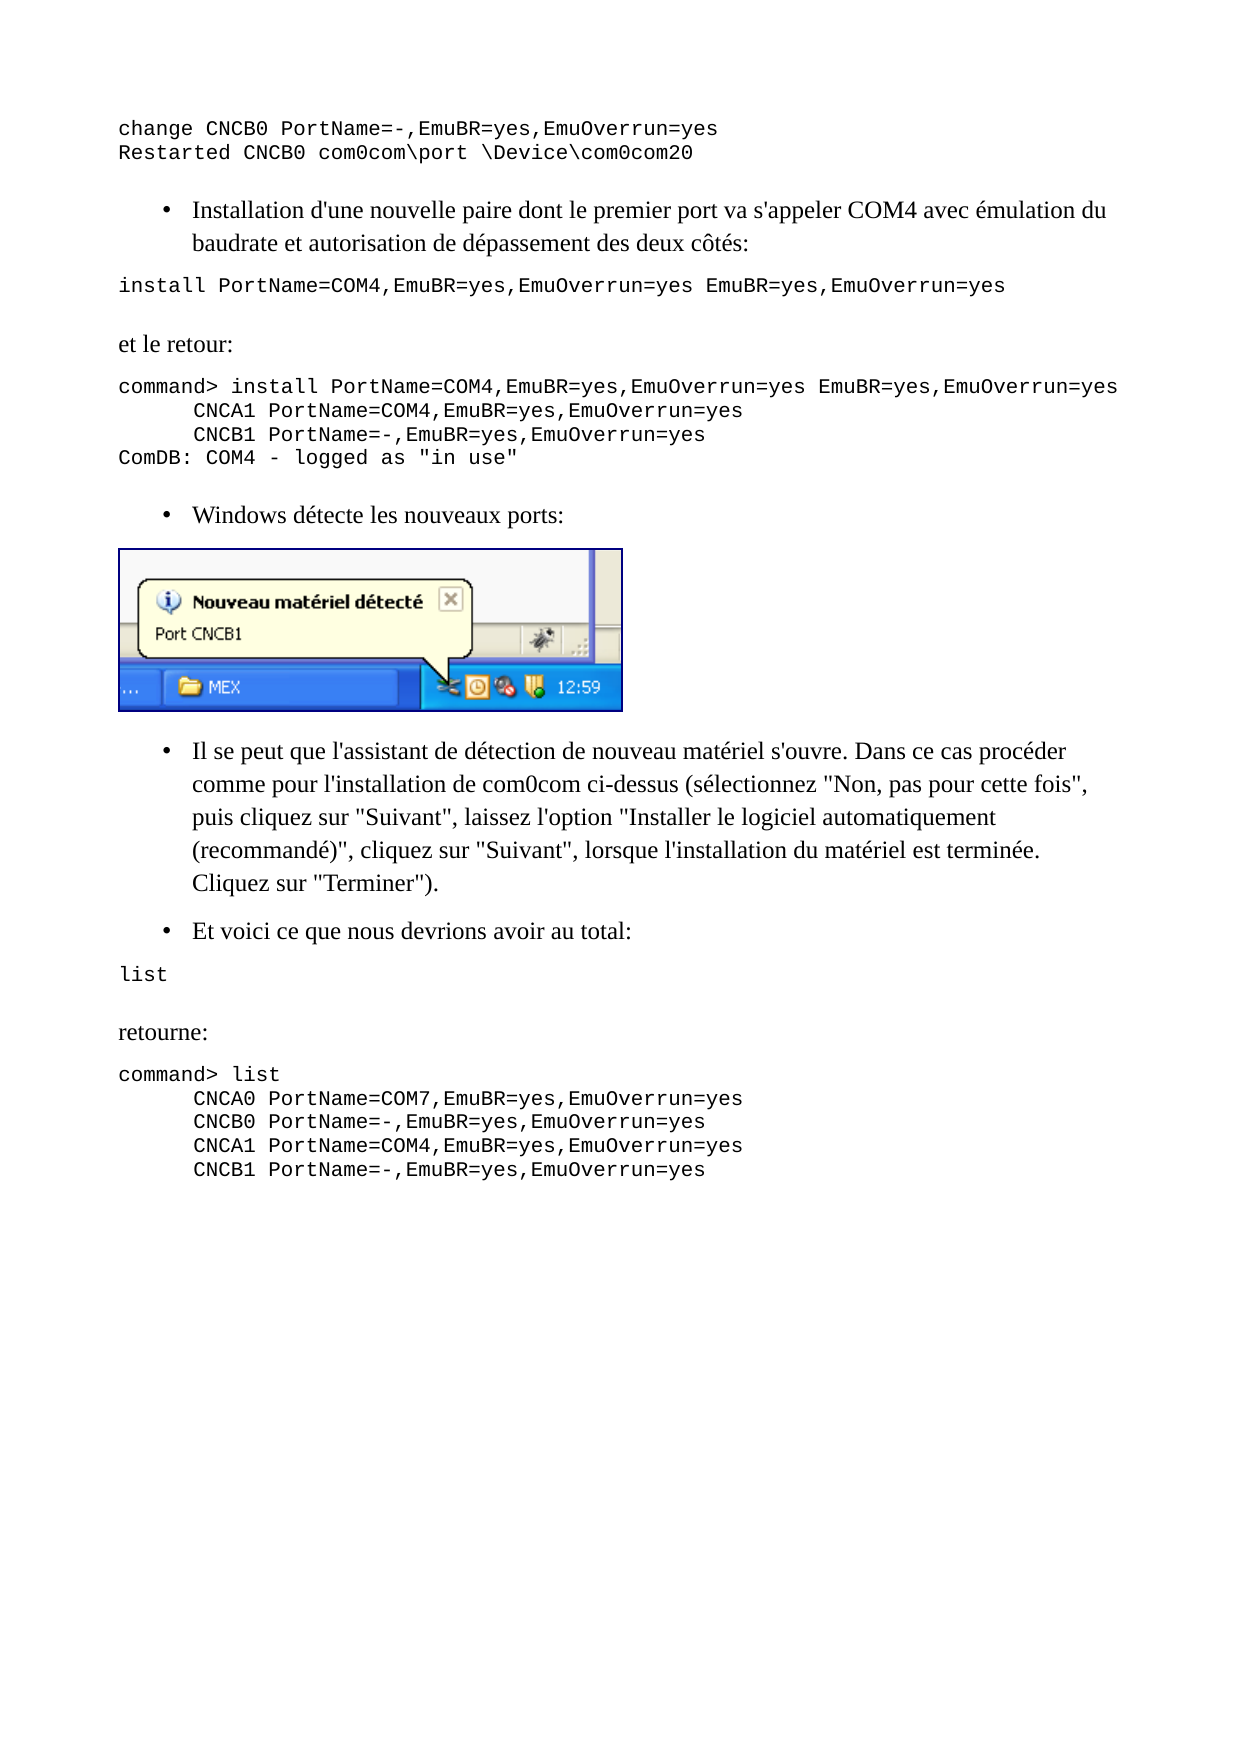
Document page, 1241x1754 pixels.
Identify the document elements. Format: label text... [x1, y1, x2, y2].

text et le retour: [118, 329, 1122, 357]
list Il se peut que l'assistant de détection de nouveau matériel s'ouvre. Dans ce cas procéder comme pour l'installation de com0com ci-dessus (sélectionnez "Non, pas pour cette fois", puis cliquez sur "Suivant", laissez l'option "Installer le logiciel automatiquement (recommandé)", cliquez sur "Suivant", lorsque l'installation du matériel est terminée. Cliquez sur "Terminer"). [162, 736, 1122, 897]
text CNCB1 PortName=-,EmuBR=yes,EmuOverrun=yes [118, 1159, 1122, 1182]
text CNCA0 PortName=COM7,EmuBR=yes,EmuOverrun=yes [118, 1088, 1122, 1112]
text install PortName=COM4,EmuBR=yes,EmuOverrun=yes EmuBR=yes,EmuOverrun=yes [118, 276, 1122, 299]
text CNCB1 PortName=-,EmuBR=yes,EmuOverrun=yes [118, 423, 1122, 447]
text CNCB0 PortName=-,EmuBR=yes,EmuOverrun=yes [118, 1112, 1122, 1135]
text CNCA1 PortName=COM4,EmuBR=yes,EmuOverrun=yes [118, 1135, 1122, 1159]
text list [118, 963, 1122, 987]
text ComDB: COM4 - logged as "in use" [118, 447, 1122, 471]
text retourne: [118, 1017, 1122, 1045]
list Windows détecte les nouveaux ports: [162, 500, 1122, 529]
list Et voici ce que nous devrions avoir au total: [162, 916, 1122, 945]
list Installation d'une nouvelle paire dont le premier port va s'appeler COM4 avec émulation du baudrate et autorisation de dépassement des deux côtés: [162, 195, 1122, 257]
text CNCA1 PortName=COM4,EmuBR=yes,EmuOverrun=yes [118, 400, 1122, 423]
picture [120, 550, 621, 710]
text change CNCB0 PortName=-,EmuBR=yes,EmuOverrun=yes [118, 118, 1122, 142]
text command> install PortName=COM4,EmuBR=yes,EmuOverrun=yes EmuBR=yes,EmuOverrun=yes [118, 376, 1122, 400]
text Restarted CNCB0 com0com\port \Device\com0com20 [118, 142, 1122, 165]
text command> list [118, 1064, 1122, 1088]
